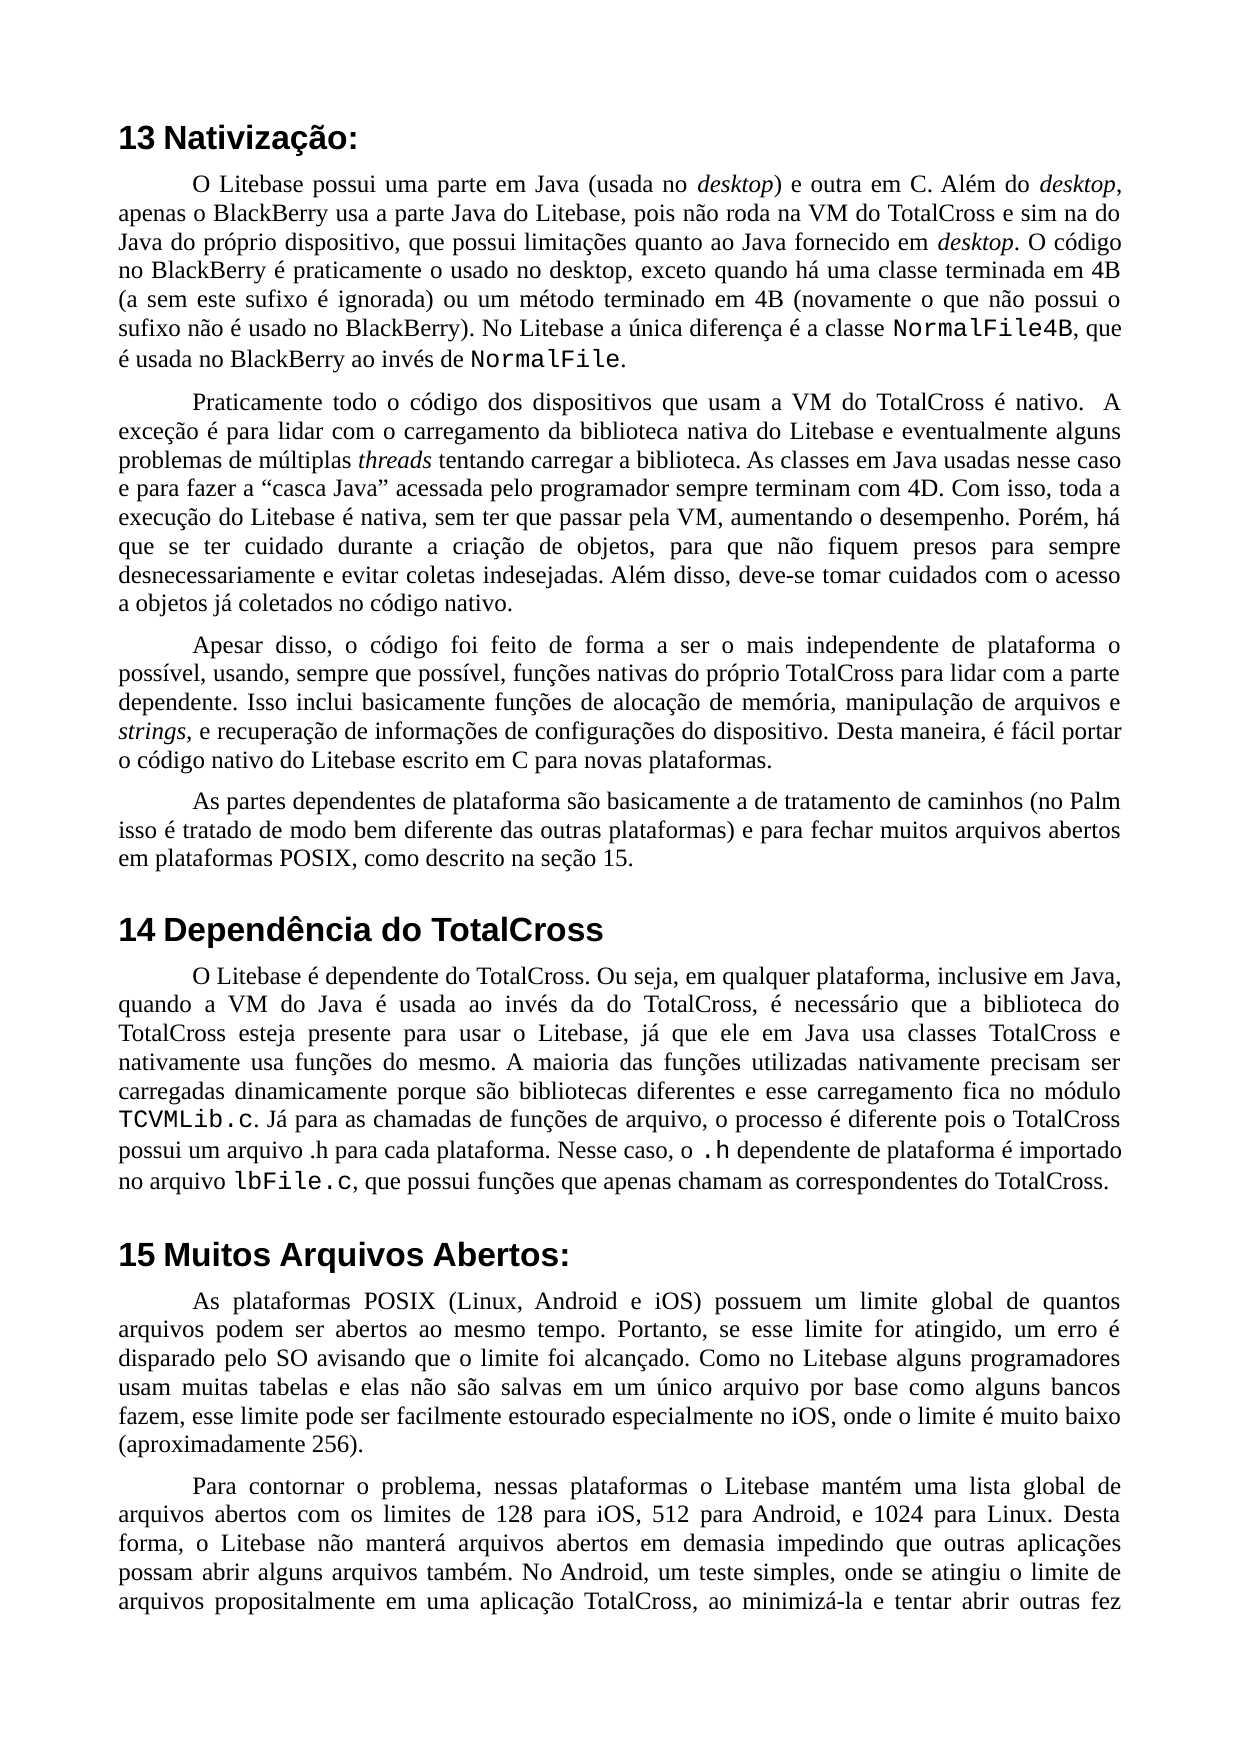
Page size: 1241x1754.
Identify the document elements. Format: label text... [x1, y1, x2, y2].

text O Litebase possui uma parte em Java (usada no desktop) e outra em C. Além do desktop, apenas o BlackBerry usa a parte Java do Litebase, pois não roda na VM do TotalCross e sim na do Java do próprio dispositivo, que possui limitações quanto ao Java fornecido em desktop. O código no BlackBerry é praticamente o usado no desktop, exceto quando há uma classe terminada em 4B (a sem este sufixo é ignorada) ou um método terminado em 4B (novamente o que não possui o sufixo não é usado no BlackBerry). No Litebase a única diferença é a classe NormalFile4B, que é usada no BlackBerry ao invés de NormalFile. [118, 169, 1122, 375]
text As partes dependentes de plataforma são basicamente a de tratamento de caminhos (no Palm isso é tratado de modo bem diferente das outras plataformas) e para fechar muitos arquivos abertos em plataformas POSIX, como descrito na seção 15. [118, 786, 1122, 872]
subtitle Dependência do TotalCross [118, 910, 1122, 948]
subtitle Muitos Arquivos Abertos: [118, 1234, 1122, 1273]
text As plataformas POSIX (Linux, Android e iOS) possuem um limite global de quantos arquivos podem ser abertos ao mesmo tempo. Portanto, se esse limite for atingido, um erro é disparado pelo SO avisando que o limite foi alcançado. Como no Litebase alguns programadores usam muitas tabelas e elas não são salvas em um único arquivo por base como alguns bancos fazem, esse limite pode ser facilmente estourado especialmente no iOS, onde o limite é muito baixo (aproximadamente 256). [118, 1286, 1122, 1458]
text Para contornar o problema, nessas plataformas o Litebase mantém uma lista global de arquivos abertos com os limites de 128 para iOS, 512 para Android, e 1024 para Linux. Desta forma, o Litebase não manterá arquivos abertos em demasia impedindo que outras aplicações possam abrir alguns arquivos também. No Android, um teste simples, onde se atingiu o limite de arquivos propositalmente em uma aplicação TotalCross, ao minimizá-la e tentar abrir outras fez [118, 1471, 1122, 1614]
subtitle Nativização: [118, 118, 1122, 157]
text Apesar disso, o código foi feito de forma a ser o mais independente de plataforma o possível, usando, sempre que possível, funções nativas do próprio TotalCross para lidar com a parte dependente. Isso inclui basicamente funções de alocação de memória, manipulação de arquivos e strings, e recuperação de informações de configurações do dispositivo. Desta maneira, é fácil portar o código nativo do Litebase escrito em C para novas plataformas. [118, 630, 1122, 773]
text O Litebase é dependente do TotalCross. Ou seja, em qualquer plataforma, inclusive em Java, quando a VM do Java é usada ao invés da do TotalCross, é necessário que a biblioteca do TotalCross esteja presente para usar o Litebase, já que ele em Java usa classes TotalCross e nativamente usa funções do mesmo. A maioria das funções utilizadas nativamente precisam ser carregadas dinamicamente porque são bibliotecas diferentes e esse carregamento fica no módulo TCVMLib.c. Já para as chamadas de funções de arquivo, o processo é diferente pois o TotalCross possui um arquivo .h para cada plataforma. Nesse caso, o .h dependente de plataforma é importado no arquivo lbFile.c, que possui funções que apenas chamam as correspondentes do TotalCross. [118, 961, 1122, 1197]
text Praticamente todo o código dos dispositivos que usam a VM do TotalCross é nativo. A exceção é para lidar com o carregamento da biblioteca nativa do Litebase e eventualmente alguns problemas de múltiplas threads tentando carregar a biblioteca. As classes em Java usadas nesse caso e para fazer a “casca Java” acessada pelo programador sempre terminam com 4D. Com isso, toda a execução do Litebase é nativa, sem ter que passar pela VM, aumentando o desempenho. Porém, há que se ter cuidado durante a criação de objetos, para que não fiquem presos para sempre desnecessariamente e evitar coletas indesejadas. Além disso, deve-se tomar cuidados com o acesso a objetos já coletados no código nativo. [118, 387, 1122, 617]
